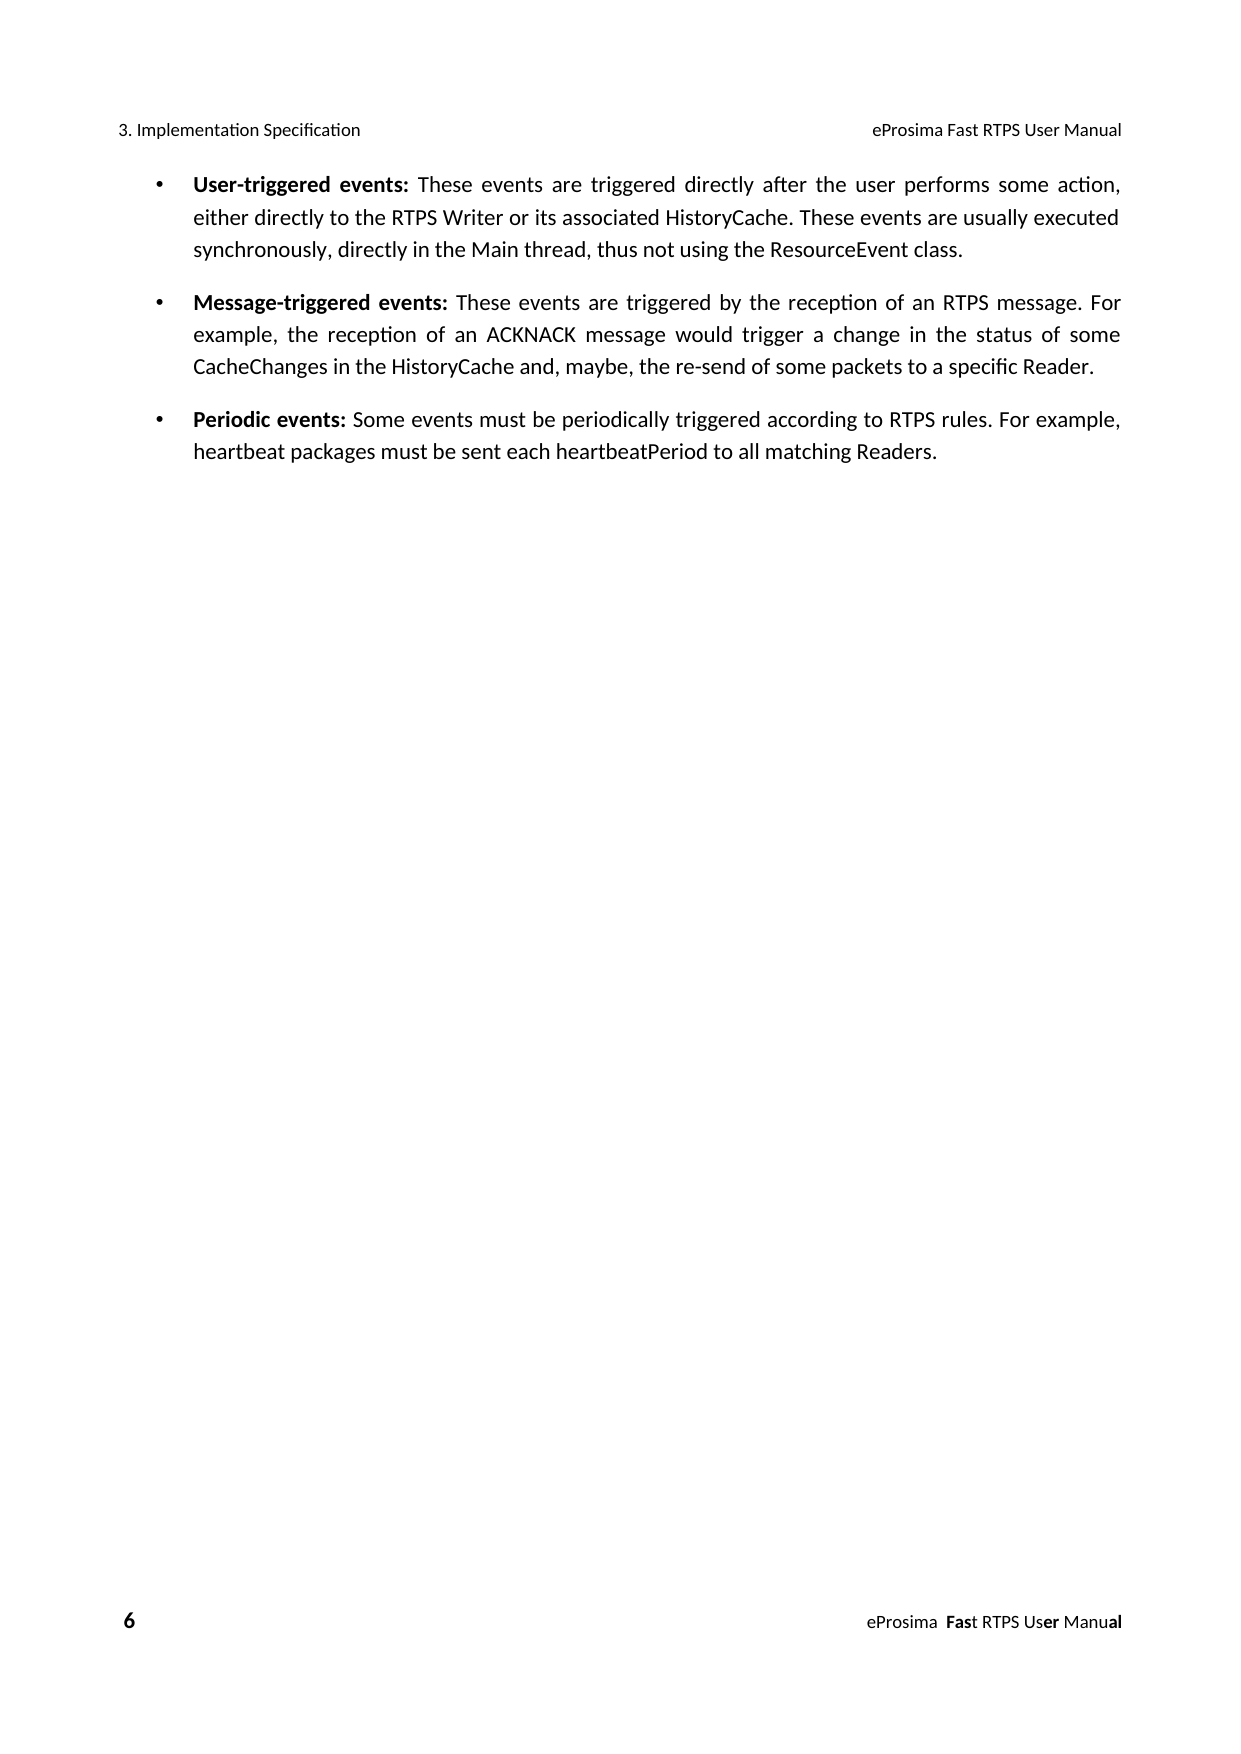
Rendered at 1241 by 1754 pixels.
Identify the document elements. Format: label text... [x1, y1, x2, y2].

list User-triggered events: These events are triggered directly after the user performs some action, either directly to the RTPS Writer or its associated HistoryCache. These events are usually executed synchronously, directly in the Main thread, thus not using the ResourceEvent class. [156, 171, 1122, 263]
list Message-triggered events: These events are triggered by the reception of an RTPS message. For example, the reception of an ACKNACK message would trigger a change in the status of some CacheChanges in the HistoryCache and, maybe, the re-send of some packets to a specific Reader. [156, 288, 1122, 380]
list Periodic events: Some events must be periodically triggered according to RTPS rules. For example, heartbeat packages must be sent each heartbeatPeriod to all matching Readers. [156, 405, 1122, 466]
